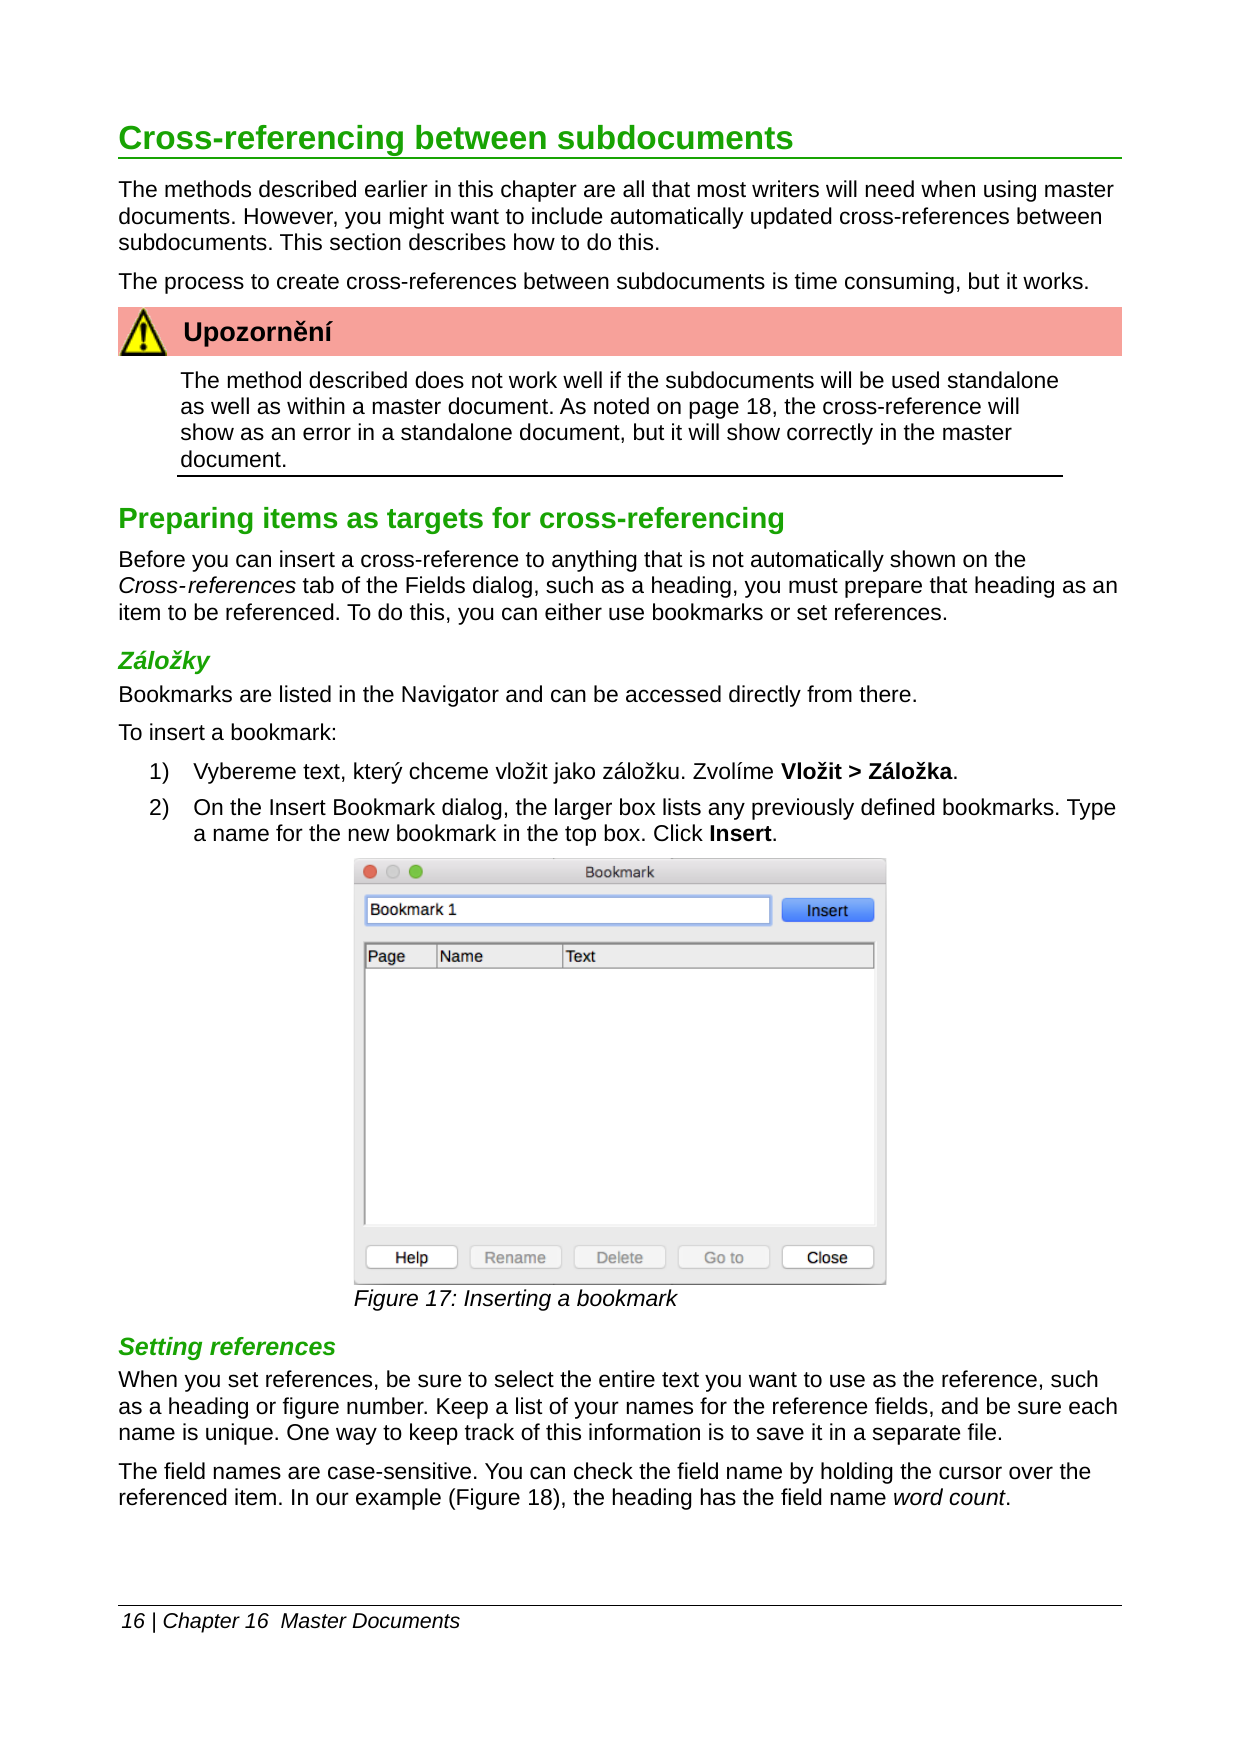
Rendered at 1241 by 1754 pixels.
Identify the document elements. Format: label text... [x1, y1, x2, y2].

list On the Insert Bookmark dialog, the larger box lists any previously defined bookmarks. Type a name for the new bookmark in the top box. Click Insert. [169, 793, 1122, 846]
text The methods described earlier in this chapter are all that most writers will need when using master documents. However, you might want to include automatically updated cross-references between subdocuments. This section describes how to do this. [118, 176, 1122, 255]
subtitle Záložky [118, 646, 1122, 674]
picture [353, 858, 887, 1285]
text When you set references, be sure to select the entire text you want to use as the reference, such as a heading or figure number. Keep a list of your names for the reference fields, and be sure each name is unique. One way to keep track of this information is to save it in a separate file. [118, 1366, 1122, 1445]
text The process to create cross-references between subdocuments is time consuming, but it works. [118, 268, 1122, 294]
subtitle Upozornění [167, 307, 1122, 356]
text Bookmarks are listed in the Navigator and can be accessed directly from there. [118, 681, 1122, 707]
list Vybereme text, který chceme vložit jako záložku. Zvolíme Vložit > Záložka. [169, 758, 1122, 784]
text The method described does not work well if the subdocuments will be used standalone as well as within a master document. As noted on page 18, the cross-reference will show as an error in a standalone document, but it will show correctly in the master document. [177, 364, 1063, 475]
subtitle Cross-referencing between subdocuments [118, 118, 1122, 157]
text Before you can insert a cross-reference to anything that is not automatically shown on the Cross‑references tab of the Fields dialog, such as a heading, you must prepare that heading as an item to be referenced. To do this, you can either use bookmarks or set references. [118, 546, 1122, 625]
text Figure 17: Inserting a bookmark [354, 1285, 886, 1311]
subtitle Preparing items as targets for cross-referencing [118, 501, 1122, 534]
list To insert a bookmark: [118, 719, 1122, 746]
subtitle Setting references [118, 1332, 1122, 1360]
picture [119, 307, 167, 356]
text The field names are case-sensitive. You can check the field name by holding the cursor over the referenced item. In our example (Figure 18), the heading has the field name word count. [118, 1458, 1122, 1511]
